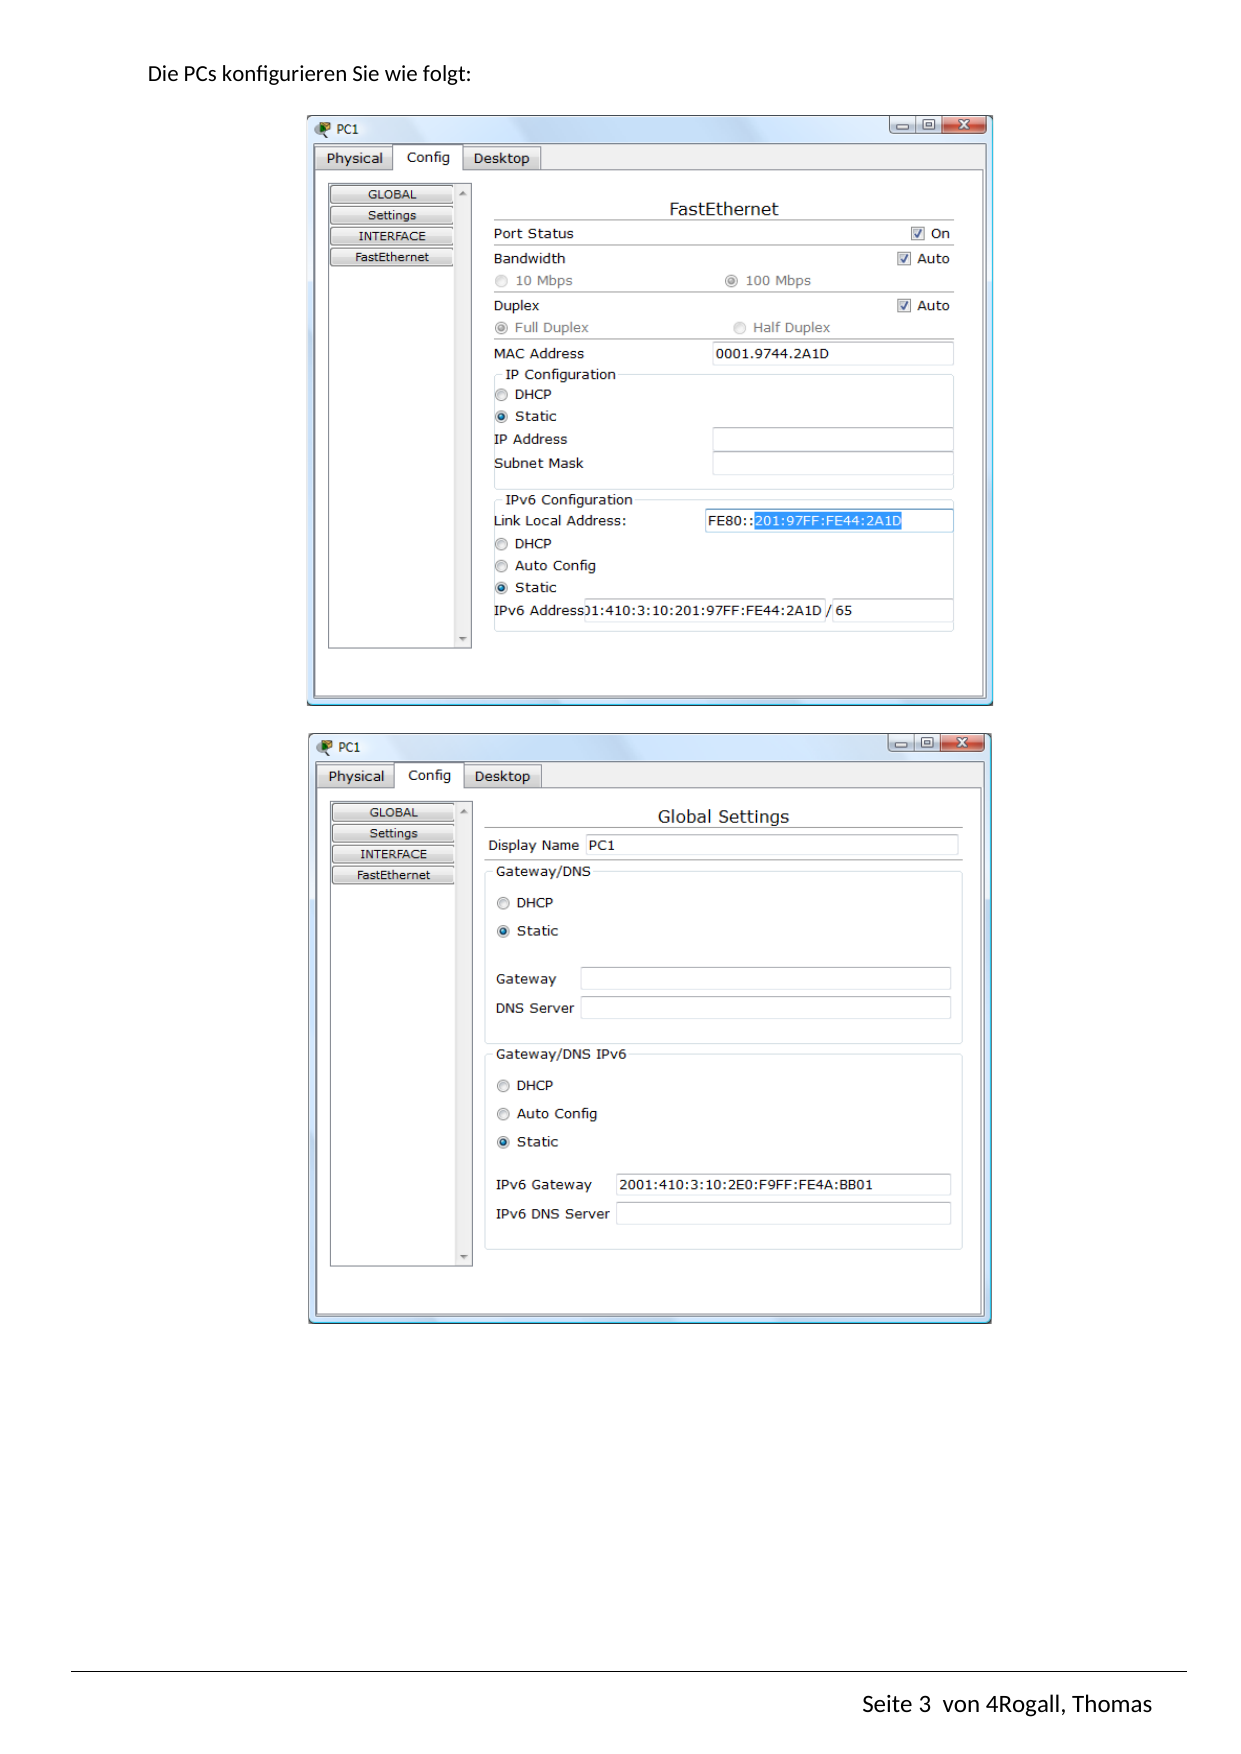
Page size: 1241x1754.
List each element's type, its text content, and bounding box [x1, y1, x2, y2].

picture [306, 115, 994, 706]
text Die PCs konfigurieren Sie wie folgt: [148, 59, 1152, 87]
picture [308, 733, 992, 1324]
